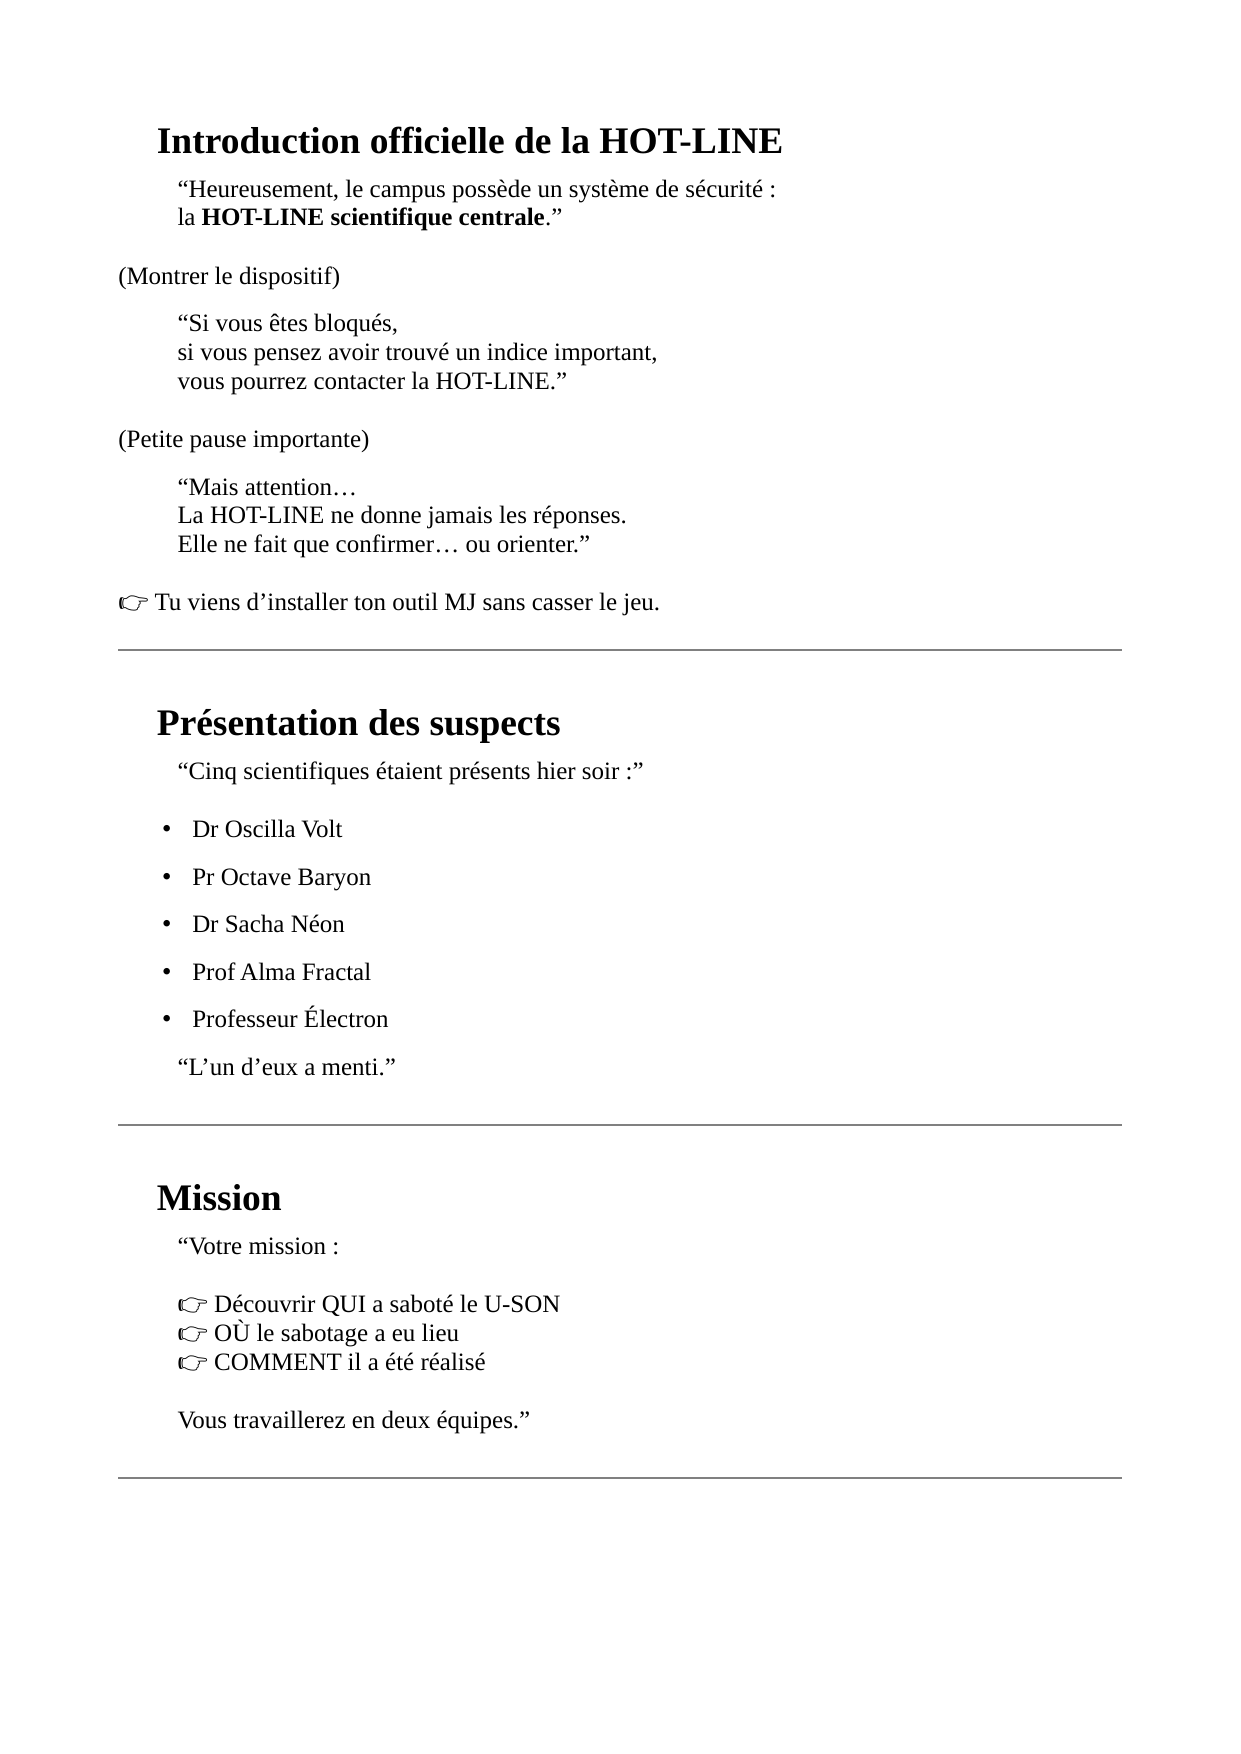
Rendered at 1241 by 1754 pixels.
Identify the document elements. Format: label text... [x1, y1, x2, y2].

subtitle 📞 Introduction officielle de la HOT-LINE [118, 118, 1122, 161]
list Professeur Électron [162, 1004, 1122, 1033]
text “Votre mission : [177, 1231, 1063, 1260]
text “L’un d’eux a menti.” [177, 1052, 1063, 1081]
text “Heureusement, le campus possède un système de sécurité : la HOT-LINE scientifique centrale.” [177, 174, 1063, 231]
text “Si vous êtes bloqués, si vous pensez avoir trouvé un indice important, vous pourrez contacter la HOT-LINE.” [177, 308, 1063, 394]
subtitle 🎯 Mission [118, 1175, 1122, 1218]
text “Mais attention… La HOT-LINE ne donne jamais les réponses. Elle ne fait que confirmer… ou orienter.” [177, 472, 1063, 558]
list Prof Alma Fractal [162, 957, 1122, 986]
text (Petite pause importante) [118, 424, 1122, 453]
list Pr Octave Baryon [162, 862, 1122, 890]
text Vous travaillerez en deux équipes.” [177, 1405, 1063, 1434]
list Dr Sacha Néon [162, 909, 1122, 938]
text (Montrer le dispositif) [118, 261, 1122, 289]
text 👉 Tu viens d’installer ton outil MJ sans casser le jeu. [118, 587, 1122, 616]
subtitle 🧪 Présentation des suspects [118, 700, 1122, 743]
text 👉 Découvrir QUI a saboté le U-SON 👉 OÙ le sabotage a eu lieu 👉 COMMENT il a été réalisé [177, 1289, 1063, 1375]
text “Cinq scientifiques étaient présents hier soir :” [177, 756, 1063, 784]
list Dr Oscilla Volt [162, 814, 1122, 843]
